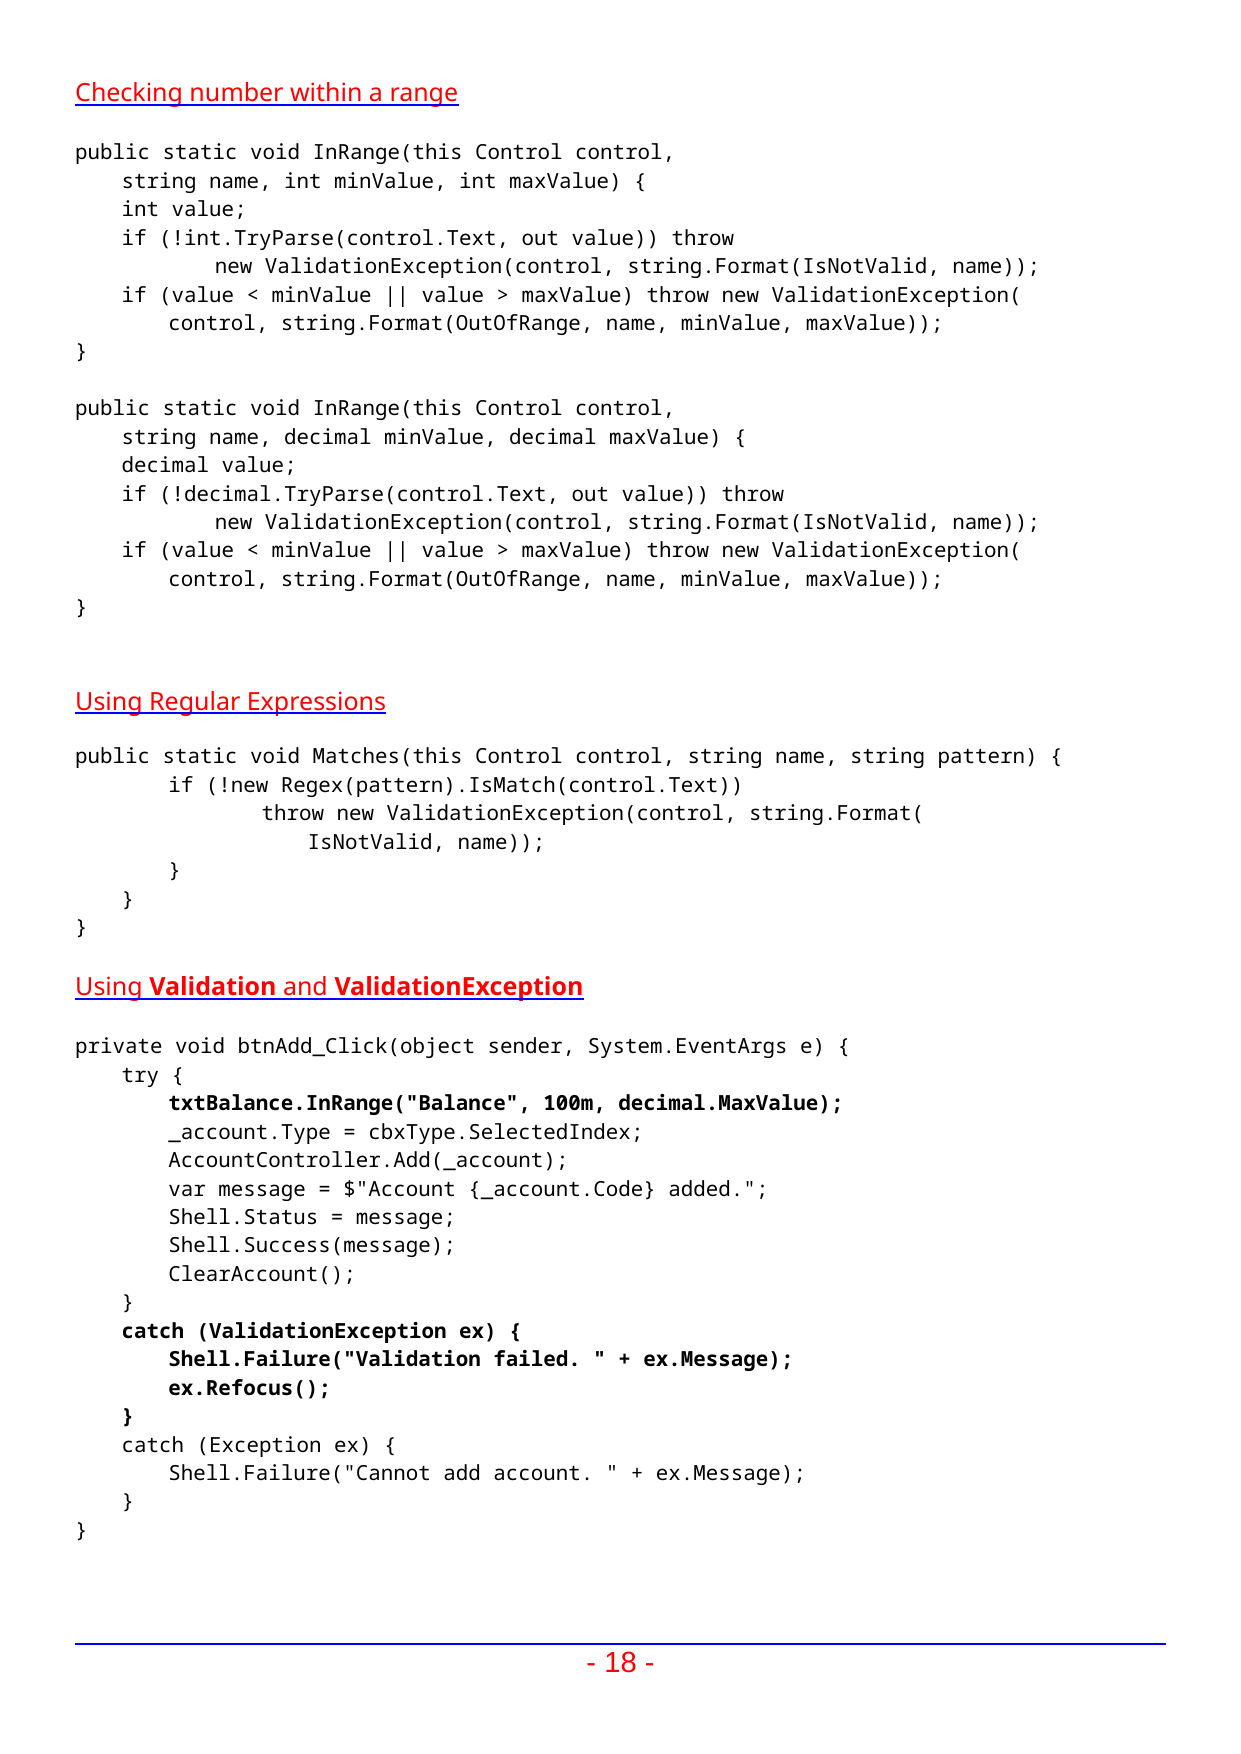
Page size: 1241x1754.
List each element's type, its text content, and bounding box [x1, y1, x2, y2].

text _account.Type = cbxType.SelectedIndex; [75, 1117, 1166, 1145]
text } [75, 884, 1166, 912]
text var message = $"Account {_account.Code} added."; [75, 1174, 1166, 1202]
text Shell.Status = message; [75, 1202, 1166, 1231]
text string name, int minValue, int maxValue) { [75, 166, 1166, 194]
text AccountController.Add(_account); [75, 1145, 1166, 1174]
text public static void Matches(this Control control, string name, string pattern) { [75, 742, 1166, 770]
text } [75, 1515, 1166, 1543]
text control, string.Format(OutOfRange, name, minValue, maxValue)); [75, 564, 1166, 592]
text int value; [75, 194, 1166, 223]
text Shell.Success(message); [75, 1231, 1166, 1259]
text } [75, 1401, 1166, 1430]
text txtBalance.InRange("Balance", 100m, decimal.MaxValue); [75, 1088, 1166, 1117]
text } [75, 855, 1166, 884]
text } [75, 912, 1166, 941]
text new ValidationException(control, string.Format(IsNotValid, name)); [75, 507, 1166, 536]
text private void btnAdd_Click(object sender, System.EventArgs e) { [75, 1032, 1166, 1060]
text ex.Refocus(); [75, 1373, 1166, 1401]
text if (value < minValue || value > maxValue) throw new ValidationException( [75, 536, 1166, 564]
text control, string.Format(OutOfRange, name, minValue, maxValue)); [75, 308, 1166, 337]
text ClearAccount(); [75, 1259, 1166, 1287]
text public static void InRange(this Control control, [75, 137, 1166, 166]
text Using Regular Expressions [75, 683, 1166, 717]
text try { [75, 1060, 1166, 1088]
text throw new ValidationException(control, string.Format( [75, 798, 1166, 827]
text catch (Exception ex) { [75, 1430, 1166, 1458]
text Using Validation and ValidationException [75, 969, 1166, 1003]
text public static void InRange(this Control control, [75, 393, 1166, 422]
text Shell.Failure("Cannot add account. " + ex.Message); [75, 1458, 1166, 1487]
text } [75, 337, 1166, 365]
text catch (ValidationException ex) { [75, 1316, 1166, 1344]
text } [75, 1287, 1166, 1316]
text if (!new Regex(pattern).IsMatch(control.Text)) [75, 770, 1166, 798]
text } [75, 592, 1166, 621]
text if (!decimal.TryParse(control.Text, out value)) throw [75, 479, 1166, 507]
text } [75, 1487, 1166, 1515]
text IsNotValid, name)); [75, 827, 1166, 855]
text if (value < minValue || value > maxValue) throw new ValidationException( [75, 280, 1166, 308]
text decimal value; [75, 450, 1166, 479]
text string name, decimal minValue, decimal maxValue) { [75, 422, 1166, 450]
text new ValidationException(control, string.Format(IsNotValid, name)); [75, 251, 1166, 280]
text Shell.Failure("Validation failed. " + ex.Message); [75, 1344, 1166, 1373]
text if (!int.TryParse(control.Text, out value)) throw [75, 223, 1166, 251]
text Checking number within a range [75, 75, 1166, 109]
